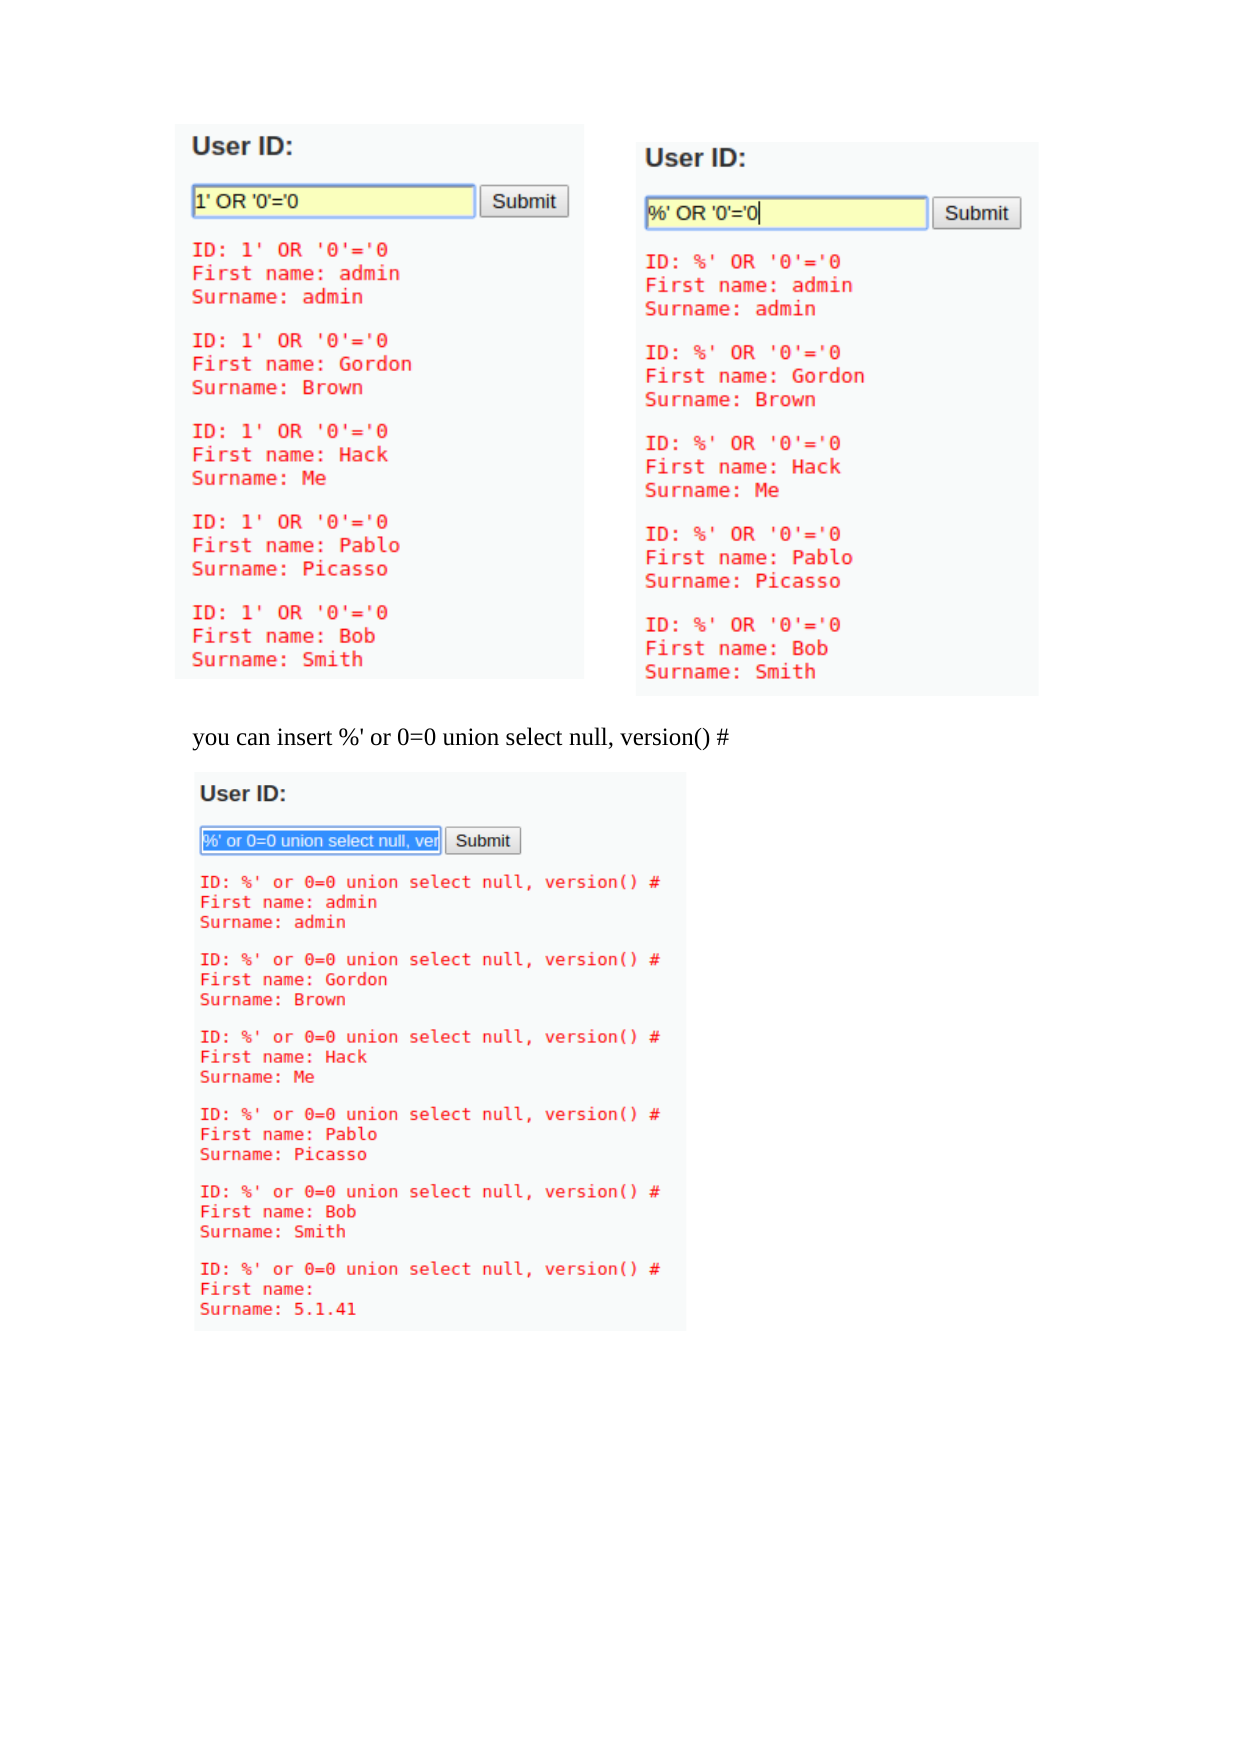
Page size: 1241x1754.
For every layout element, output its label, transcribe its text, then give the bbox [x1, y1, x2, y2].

text you can insert %' or 0=0 union select null, version() # [118, 722, 1122, 779]
picture [635, 142, 1039, 696]
picture [194, 772, 687, 1331]
picture [174, 124, 585, 679]
